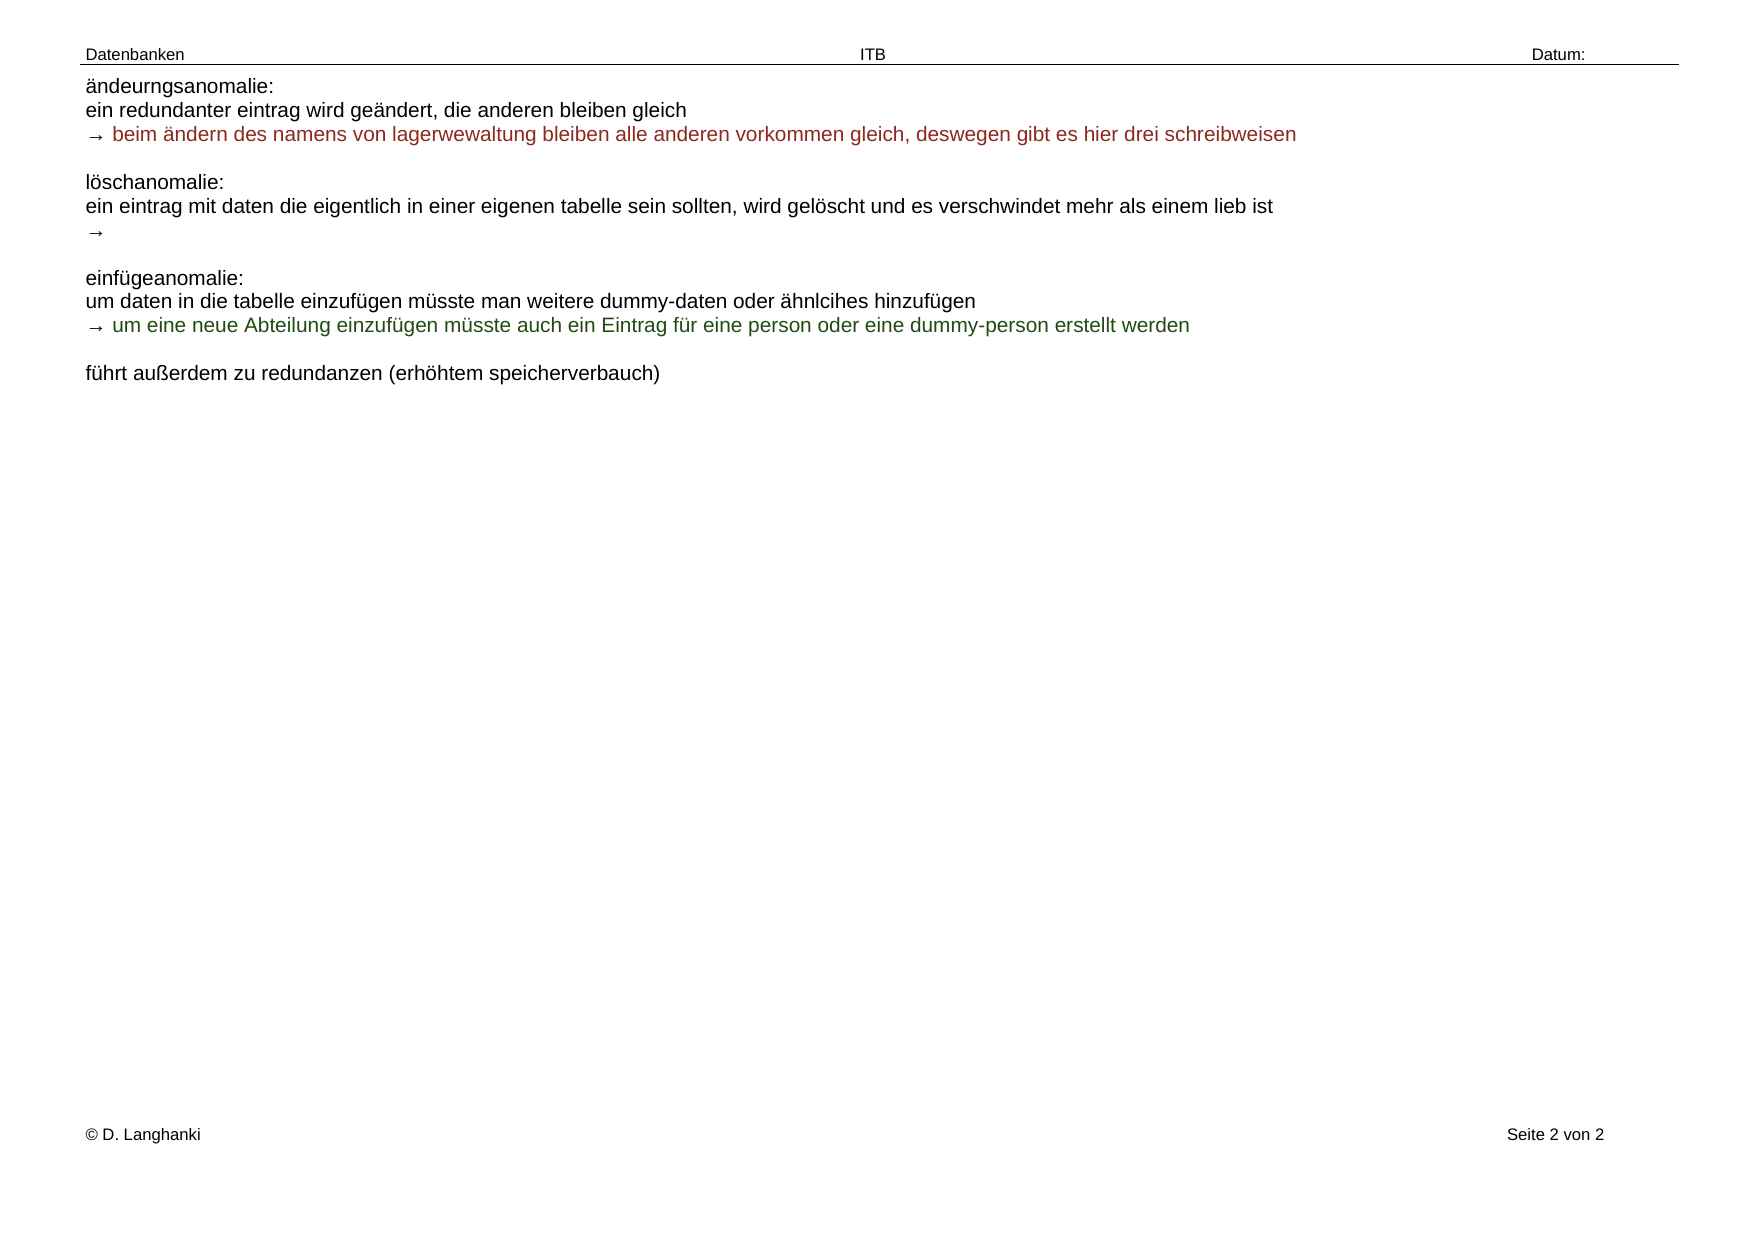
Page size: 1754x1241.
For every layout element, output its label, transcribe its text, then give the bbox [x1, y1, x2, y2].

text ein redundanter eintrag wird geändert, die anderen bleiben gleich [85, 98, 1606, 122]
text → [85, 217, 1606, 241]
text löschanomalie: [85, 169, 1606, 193]
text ein eintrag mit daten die eigentlich in einer eigenen tabelle sein sollten, wird gelöscht und es verschwindet mehr als einem lieb ist [85, 193, 1606, 217]
text führt außerdem zu redundanzen (erhöhtem speicherverbauch) [85, 361, 1606, 385]
text → beim ändern des namens von lagerwewaltung bleiben alle anderen vorkommen gleich, deswegen gibt es hier drei schreibweisen [85, 122, 1606, 146]
text einfügeanomalie: [85, 265, 1606, 289]
text → um eine neue Abteilung einzufügen müsste auch ein Eintrag für eine person oder eine dummy-person erstellt werden [85, 313, 1606, 337]
text ändeurngsanomalie: [85, 74, 1606, 98]
text um daten in die tabelle einzufügen müsste man weitere dummy-daten oder ähnlcihes hinzufügen [85, 289, 1606, 313]
